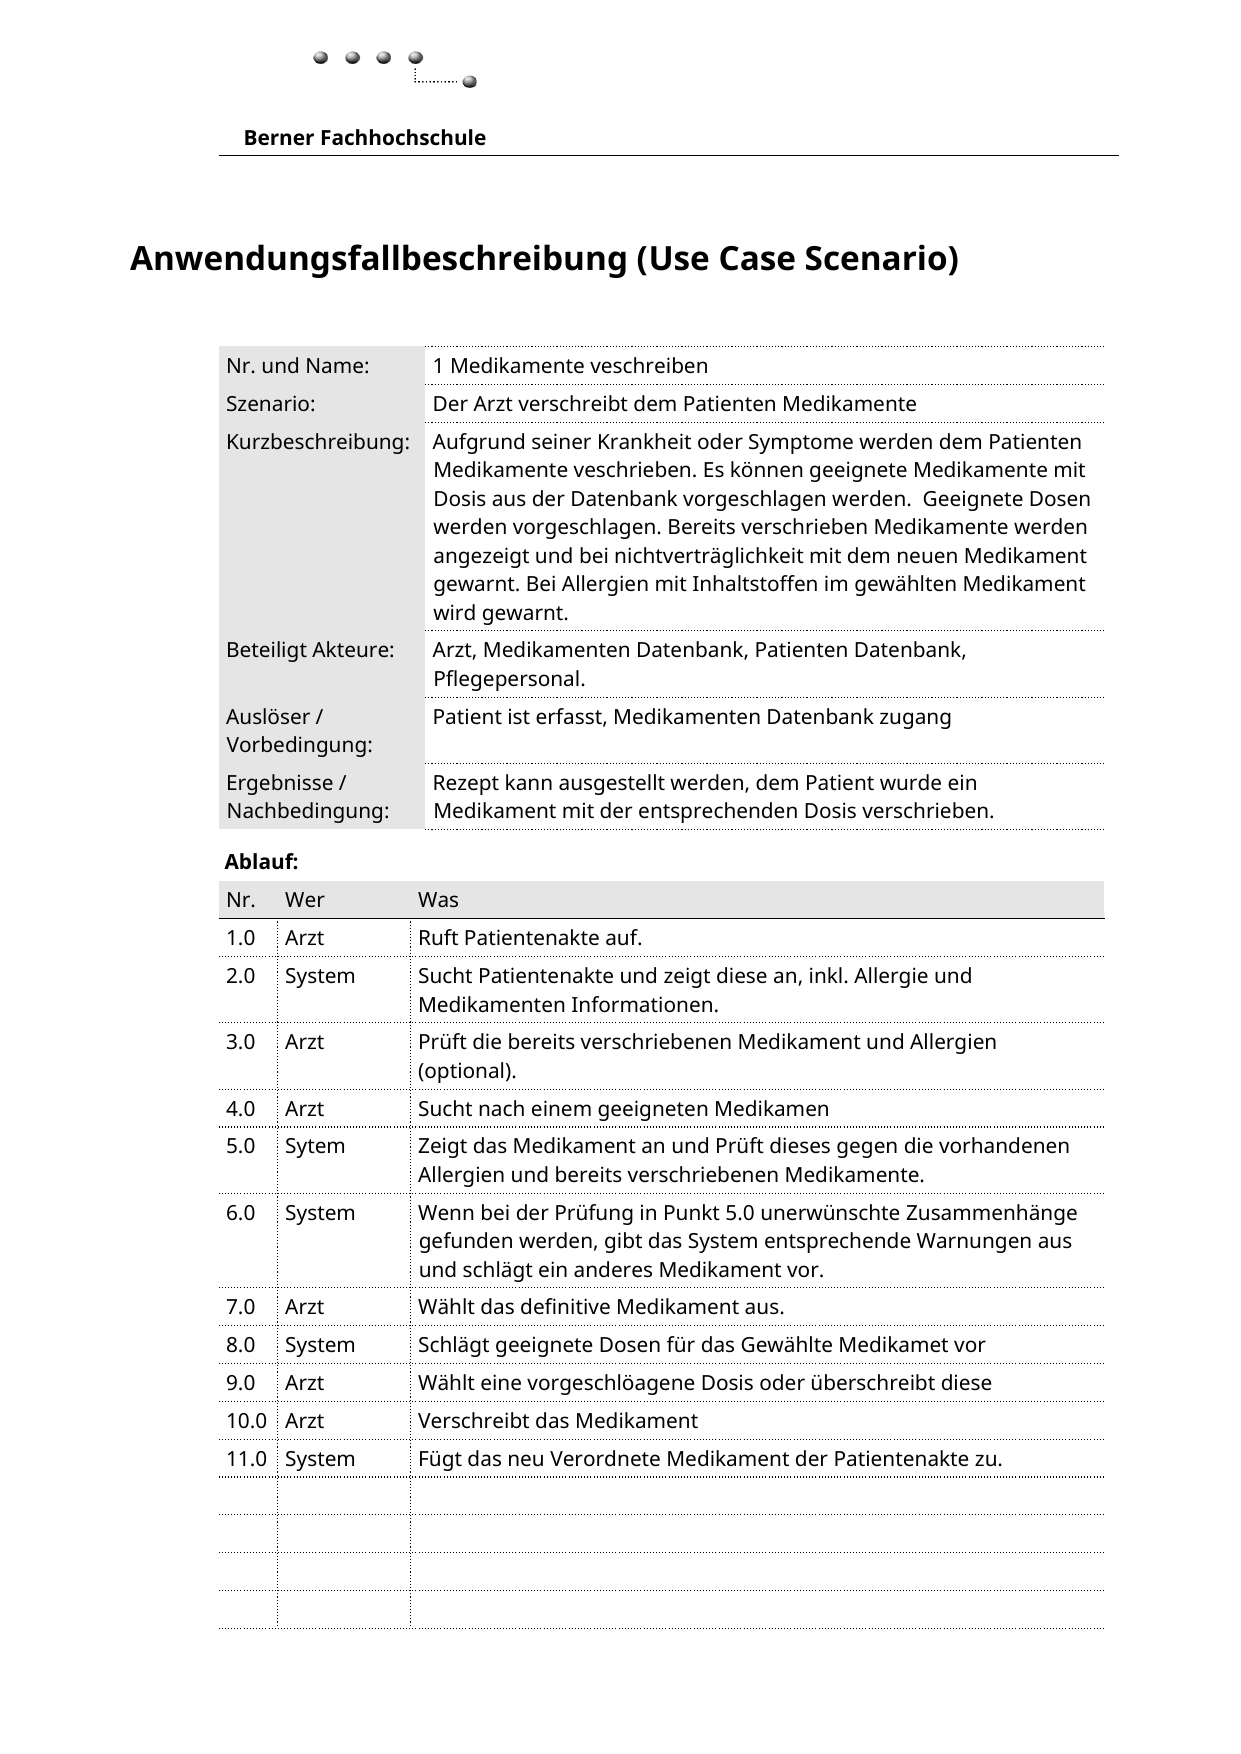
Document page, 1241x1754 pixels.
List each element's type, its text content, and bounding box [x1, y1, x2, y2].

table_cell Arzt [278, 1089, 411, 1126]
table_cell Beteiligt Akteure: [219, 630, 425, 697]
table_cell System [278, 956, 411, 1022]
table_cell [411, 1476, 1104, 1514]
table_cell Zeigt das Medikament an und Prüft dieses gegen die vorhandenen Allergien und bereits verschriebenen Medikamente. [411, 1126, 1104, 1193]
table_cell 2.0 [219, 956, 278, 1022]
table_cell [278, 1476, 411, 1514]
table_cell Arzt, Medikamenten Datenbank, Patienten Datenbank, Pflegepersonal. [425, 630, 1104, 697]
table_cell Sucht Patientenakte und zeigt diese an, inkl. Allergie und Medikamenten Informationen. [411, 956, 1104, 1022]
table_cell [411, 1514, 1104, 1552]
table_header Wer [278, 881, 411, 918]
table_cell 10.0 [219, 1401, 278, 1438]
table_header Nr. und Name: [219, 346, 425, 384]
table_cell Ruft Patientenakte auf. [411, 919, 1104, 956]
table_cell Wählt eine vorgeschlöagene Dosis oder überschreibt diese [411, 1363, 1104, 1401]
table_cell 6.0 [219, 1193, 278, 1287]
table_cell Sucht nach einem geeigneten Medikamen [411, 1089, 1104, 1126]
table_cell [219, 1514, 278, 1552]
table_cell [278, 1590, 411, 1628]
table_cell 1.0 [219, 919, 278, 956]
table_cell System [278, 1193, 411, 1287]
table_cell Arzt [278, 919, 411, 956]
table_cell Arzt [278, 1022, 411, 1088]
table_cell Der Arzt verschreibt dem Patienten Medikamente [425, 384, 1104, 422]
table_cell [219, 1476, 278, 1514]
table_cell Patient ist erfasst, Medikamenten Datenbank zugang [425, 697, 1104, 763]
table_cell 7.0 [219, 1287, 278, 1325]
table_cell Wählt das definitive Medikament aus. [411, 1287, 1104, 1325]
table_cell System [278, 1439, 411, 1476]
table_header Was [411, 881, 1104, 918]
picture [313, 51, 477, 88]
table_cell 9.0 [219, 1363, 278, 1401]
table_cell Arzt [278, 1401, 411, 1438]
table_cell [411, 1552, 1104, 1590]
table_cell Arzt [278, 1363, 411, 1401]
table_cell Ergebnisse / Nach­bedingung: [219, 763, 425, 829]
table_cell Aufgrund seiner Krankheit oder Symptome werden dem Patienten Medikamente veschrieben. Es können geeignete Medikamente mit Dosis aus der Datenbank vorgeschlagen werden. Geeignete Dosen werden vorgeschlagen. Bereits verschrieben Medikamente werden angezeigt und bei nichtverträglichkeit mit dem neuen Medikament gewarnt. Bei Allergien mit Inhaltstoffen im gewählten Medikament wird gewarnt. [425, 422, 1104, 630]
table_cell 5.0 [219, 1126, 278, 1193]
table_cell [219, 1590, 278, 1628]
table_cell Arzt [278, 1287, 411, 1325]
table_cell 3.0 [219, 1022, 278, 1088]
table_cell Sytem [278, 1126, 411, 1193]
text Ablauf: [224, 847, 1110, 875]
table_cell 4.0 [219, 1089, 278, 1126]
table_cell 8.0 [219, 1325, 278, 1363]
table_cell System [278, 1325, 411, 1363]
table_cell Fügt das neu Verordnete Medikament der Patientenakte zu. [411, 1439, 1104, 1476]
table_cell [219, 1552, 278, 1590]
table_cell Kurzbeschreibung: [219, 422, 425, 630]
table_cell Szenario: [219, 384, 425, 422]
table_cell Wenn bei der Prüfung in Punkt 5.0 unerwünschte Zusammenhänge gefunden werden, gibt das System entsprechende Warnungen aus und schlägt ein anderes Medikament vor. [411, 1193, 1104, 1287]
table_cell Rezept kann ausgestellt werden, dem Patient wurde ein Medikament mit der entsprechenden Dosis verschrieben. [425, 763, 1104, 829]
table_cell Auslöser / Vorbe­dingung: [219, 697, 425, 763]
table_cell Schlägt geeignete Dosen für das Gewählte Medikamet vor [411, 1325, 1104, 1363]
text Anwendungsfallbeschreibung (Use Case Scenario) [130, 189, 1110, 325]
table_header 1 Medikamente veschreiben [425, 346, 1104, 384]
table_cell 11.0 [219, 1439, 278, 1476]
table_cell [411, 1590, 1104, 1628]
table_cell [278, 1552, 411, 1590]
table_cell Prüft die bereits verschriebenen Medikament und Allergien (optional). [411, 1022, 1104, 1088]
table_cell Verschreibt das Medikament [411, 1401, 1104, 1438]
table_cell [278, 1514, 411, 1552]
table_header Nr. [219, 881, 278, 918]
